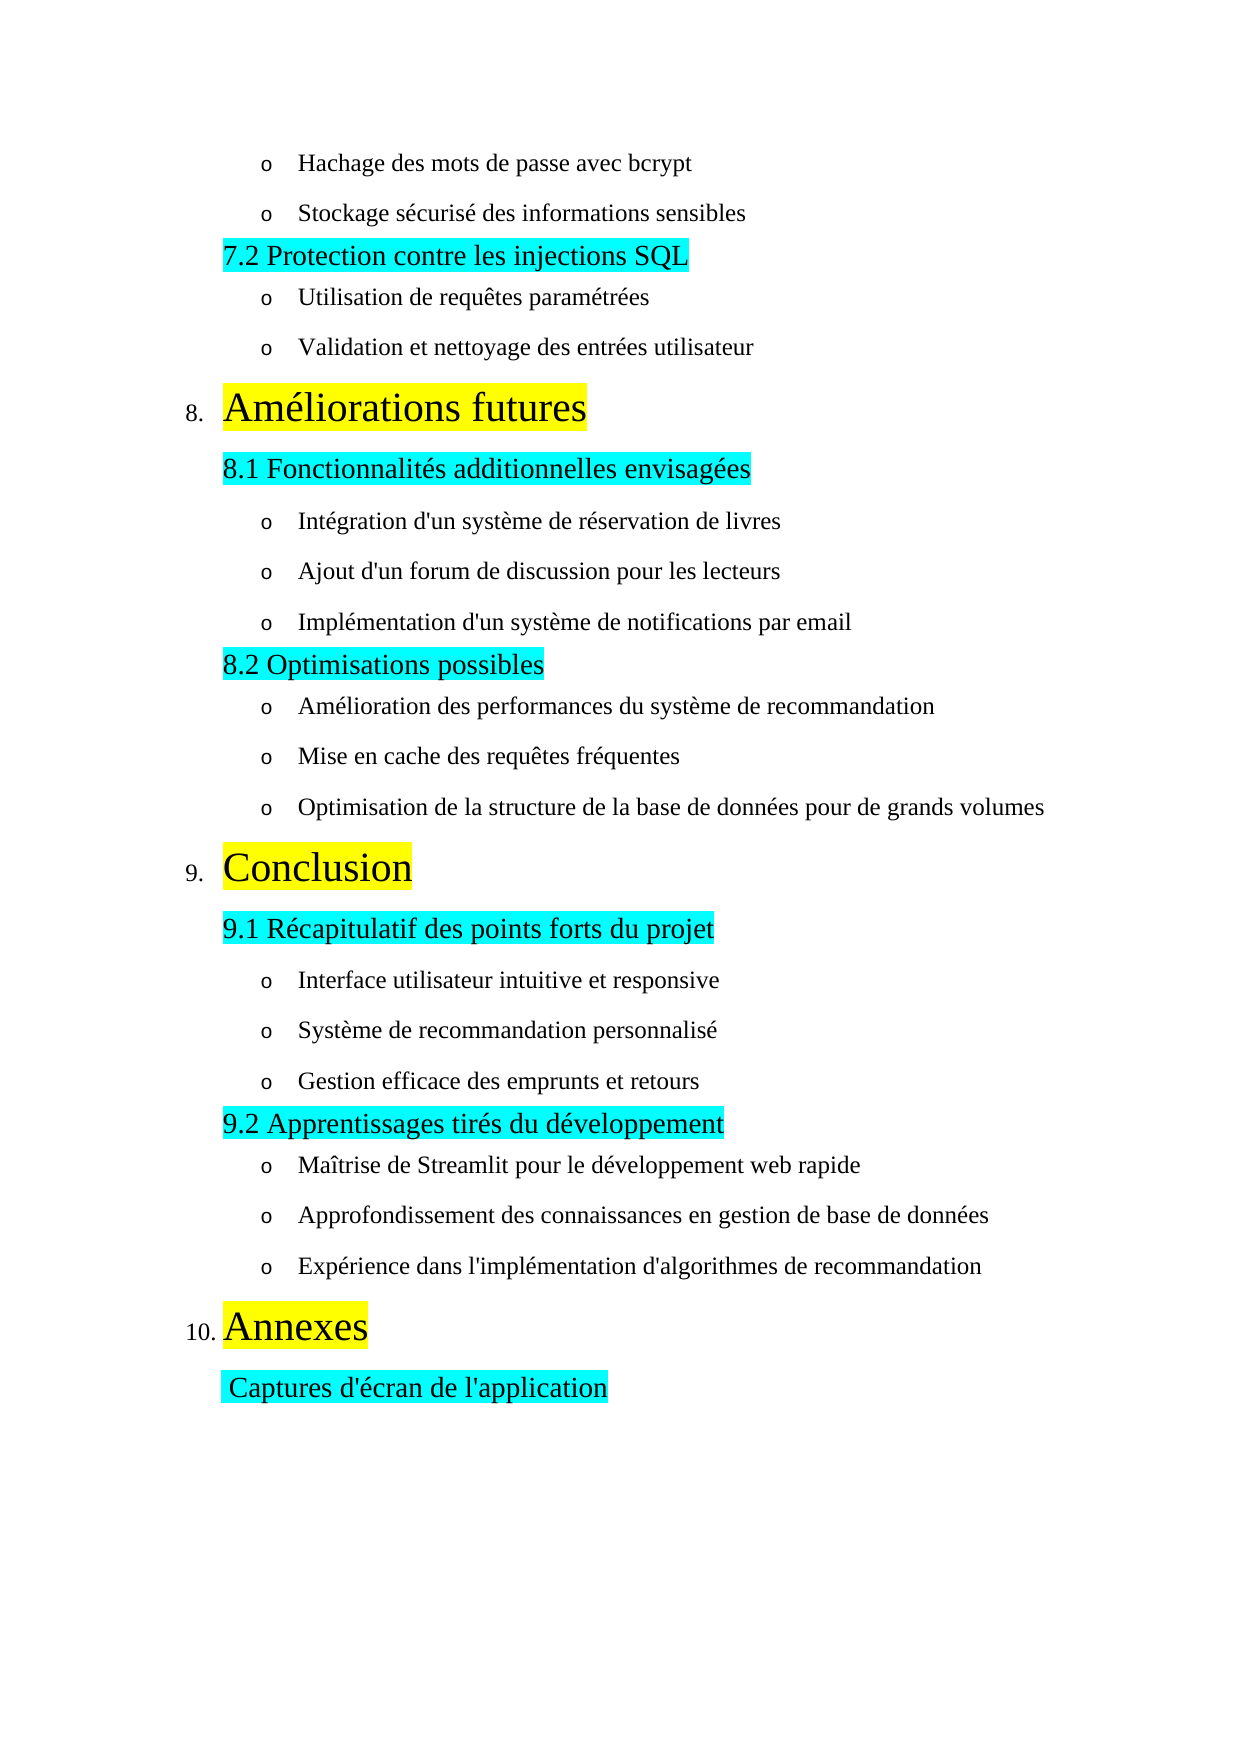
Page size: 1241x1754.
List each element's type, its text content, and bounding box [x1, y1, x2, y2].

list Interface utilisateur intuitive et responsive [260, 965, 1093, 995]
list Annexes [185, 1301, 1093, 1349]
text 9.2 Apprentissages tirés du développement [223, 1106, 1093, 1139]
list Utilisation de requêtes paramétrées [260, 282, 1093, 312]
list Expérience dans l'implémentation d'algorithmes de recommandation [260, 1251, 1093, 1280]
list Amélioration des performances du système de recommandation [260, 691, 1093, 720]
list Intégration d'un système de réservation de livres [260, 506, 1093, 536]
list Gestion efficace des emprunts et retours [260, 1066, 1093, 1096]
list Conclusion [185, 842, 1093, 890]
list Stockage sécurisé des informations sensibles [260, 198, 1093, 228]
list Ajout d'un forum de discussion pour les lecteurs [260, 556, 1093, 586]
list Système de recommandation personnalisé [260, 1016, 1093, 1045]
list Maîtrise de Streamlit pour le développement web rapide [260, 1150, 1093, 1179]
list Hachage des mots de passe avec bcrypt [260, 148, 1093, 177]
list Approfondissement des connaissances en gestion de base de données [260, 1200, 1093, 1230]
text 8.2 Optimisations possibles [223, 647, 1093, 680]
text 7.2 Protection contre les injections SQL [223, 238, 1093, 272]
text 8.1 Fonctionnalités additionnelles envisagées [223, 452, 1093, 485]
list Améliorations futures [185, 383, 1093, 431]
list Validation et nettoyage des entrées utilisateur [260, 332, 1093, 362]
text 9.1 Récapitulatif des points forts du projet [223, 911, 1093, 944]
text Captures d'écran de l'application [185, 1370, 1093, 1403]
list Mise en cache des requêtes fréquentes [260, 741, 1093, 771]
list Optimisation de la structure de la base de données pour de grands volumes [260, 792, 1093, 821]
list Implémentation d'un système de notifications par email [260, 607, 1093, 636]
